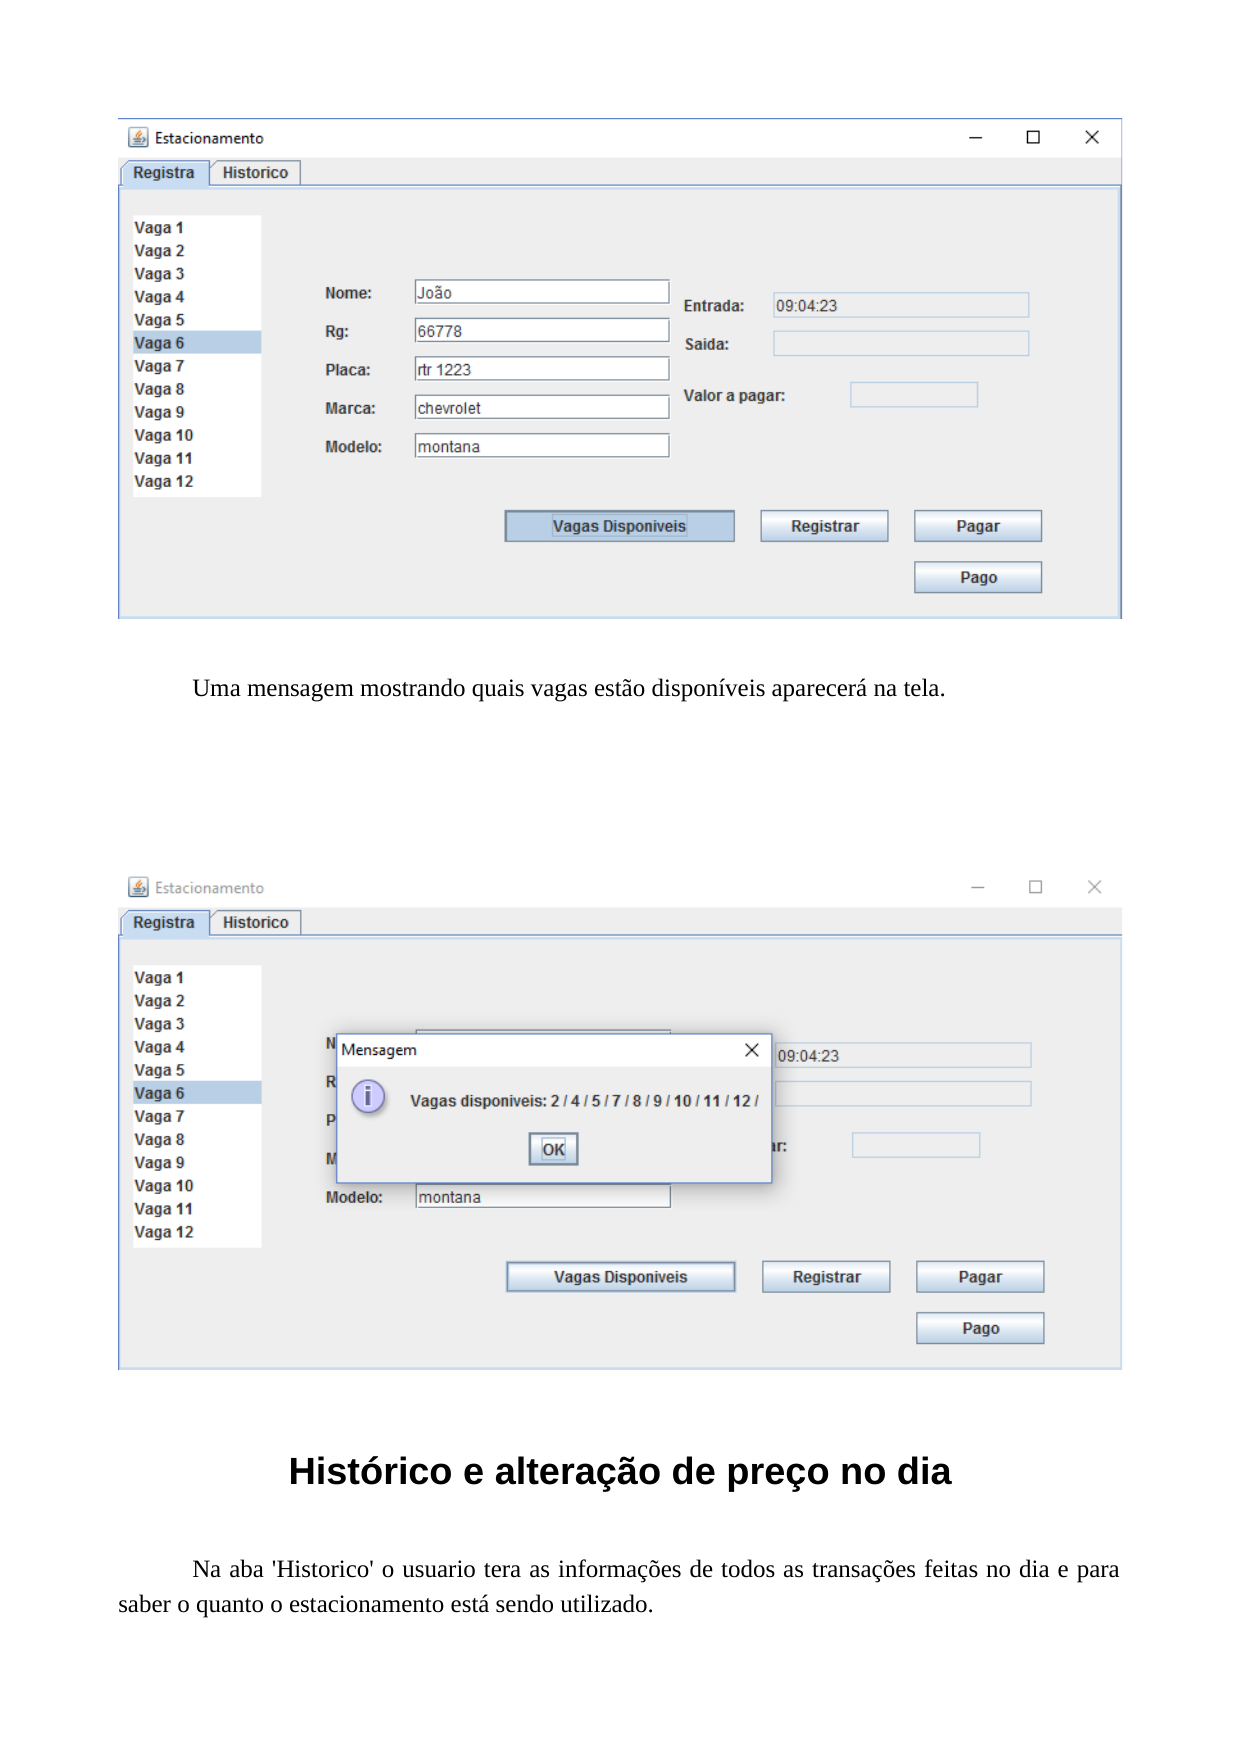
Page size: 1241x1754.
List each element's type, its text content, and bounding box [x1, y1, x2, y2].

text Na aba 'Historico' o usuario tera as informações de todos as transações feitas no dia e para saber o quanto o estacionamento está sendo utilizado. [118, 1554, 1122, 1617]
picture [118, 869, 1123, 1370]
picture [118, 118, 1123, 619]
subtitle Histórico e alteração de preço no dia [118, 1449, 1122, 1493]
text Uma mensagem mostrando quais vagas estão disponíveis aparecerá na tela. [118, 673, 1122, 702]
